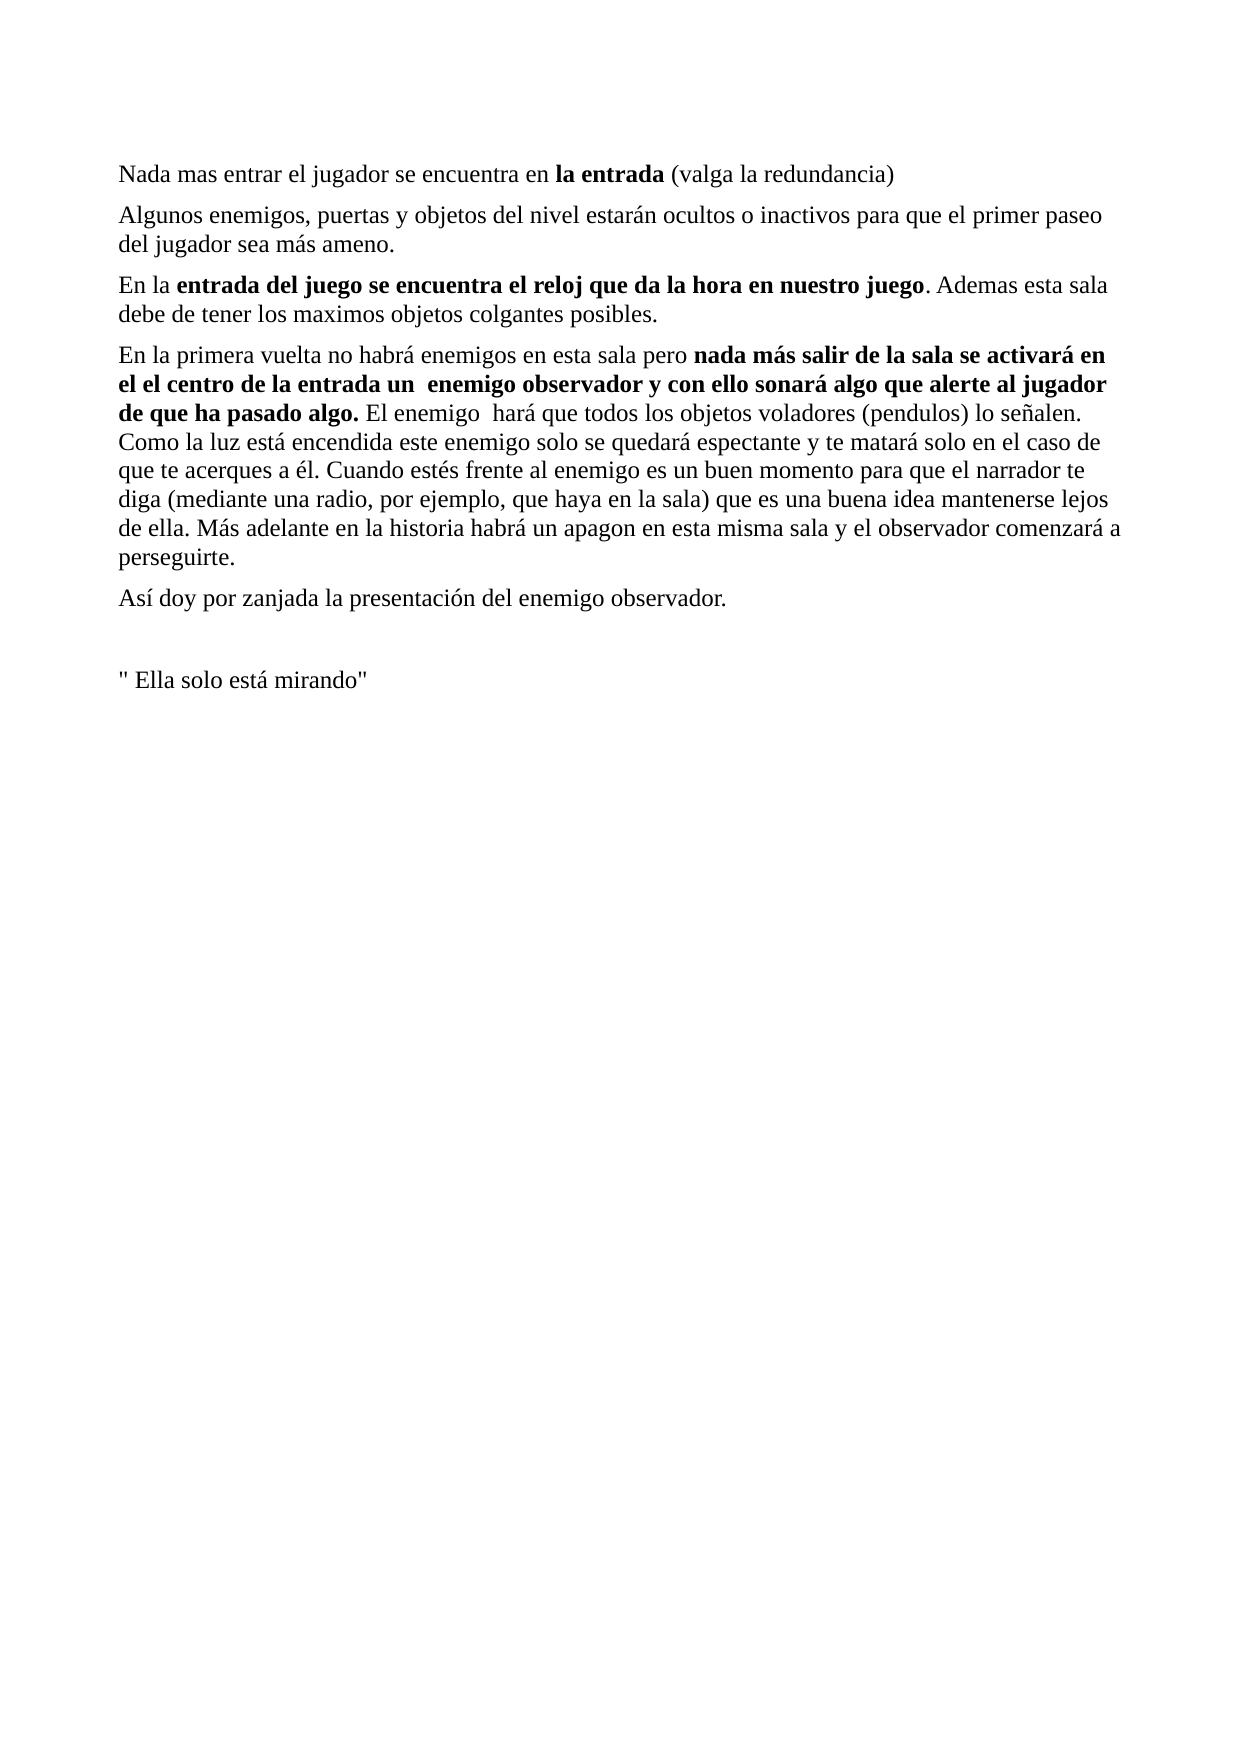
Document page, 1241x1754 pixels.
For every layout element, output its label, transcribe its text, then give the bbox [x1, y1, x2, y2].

text En la entrada del juego se encuentra el reloj que da la hora en nuestro juego. Ademas esta sala debe de tener los maximos objetos colgantes posibles. [118, 271, 1122, 328]
text Nada mas entrar el jugador se encuentra en la entrada (valga la redundancia) [118, 159, 1122, 188]
text En la primera vuelta no habrá enemigos en esta sala pero nada más salir de la sala se activará en el el centro de la entrada un enemigo observador y con ello sonará algo que alerte al jugador de que ha pasado algo. El enemigo hará que todos los objetos voladores (pendulos) lo señalen. Como la luz está encendida este enemigo solo se quedará espectante y te matará solo en el caso de que te acerques a él. Cuando estés frente al enemigo es un buen momento para que el narrador te diga (mediante una radio, por ejemplo, que haya en la sala) que es una buena idea mantenerse lejos de ella. Más adelante en la historia habrá un apagon en esta misma sala y el observador comenzará a perseguirte. [118, 341, 1122, 571]
text Algunos enemigos, puertas y objetos del nivel estarán ocultos o inactivos para que el primer paseo del jugador sea más ameno. [118, 201, 1122, 258]
text Así doy por zanjada la presentación del enemigo observador. [118, 583, 1122, 612]
text " Ella solo está mirando" [118, 666, 1122, 694]
